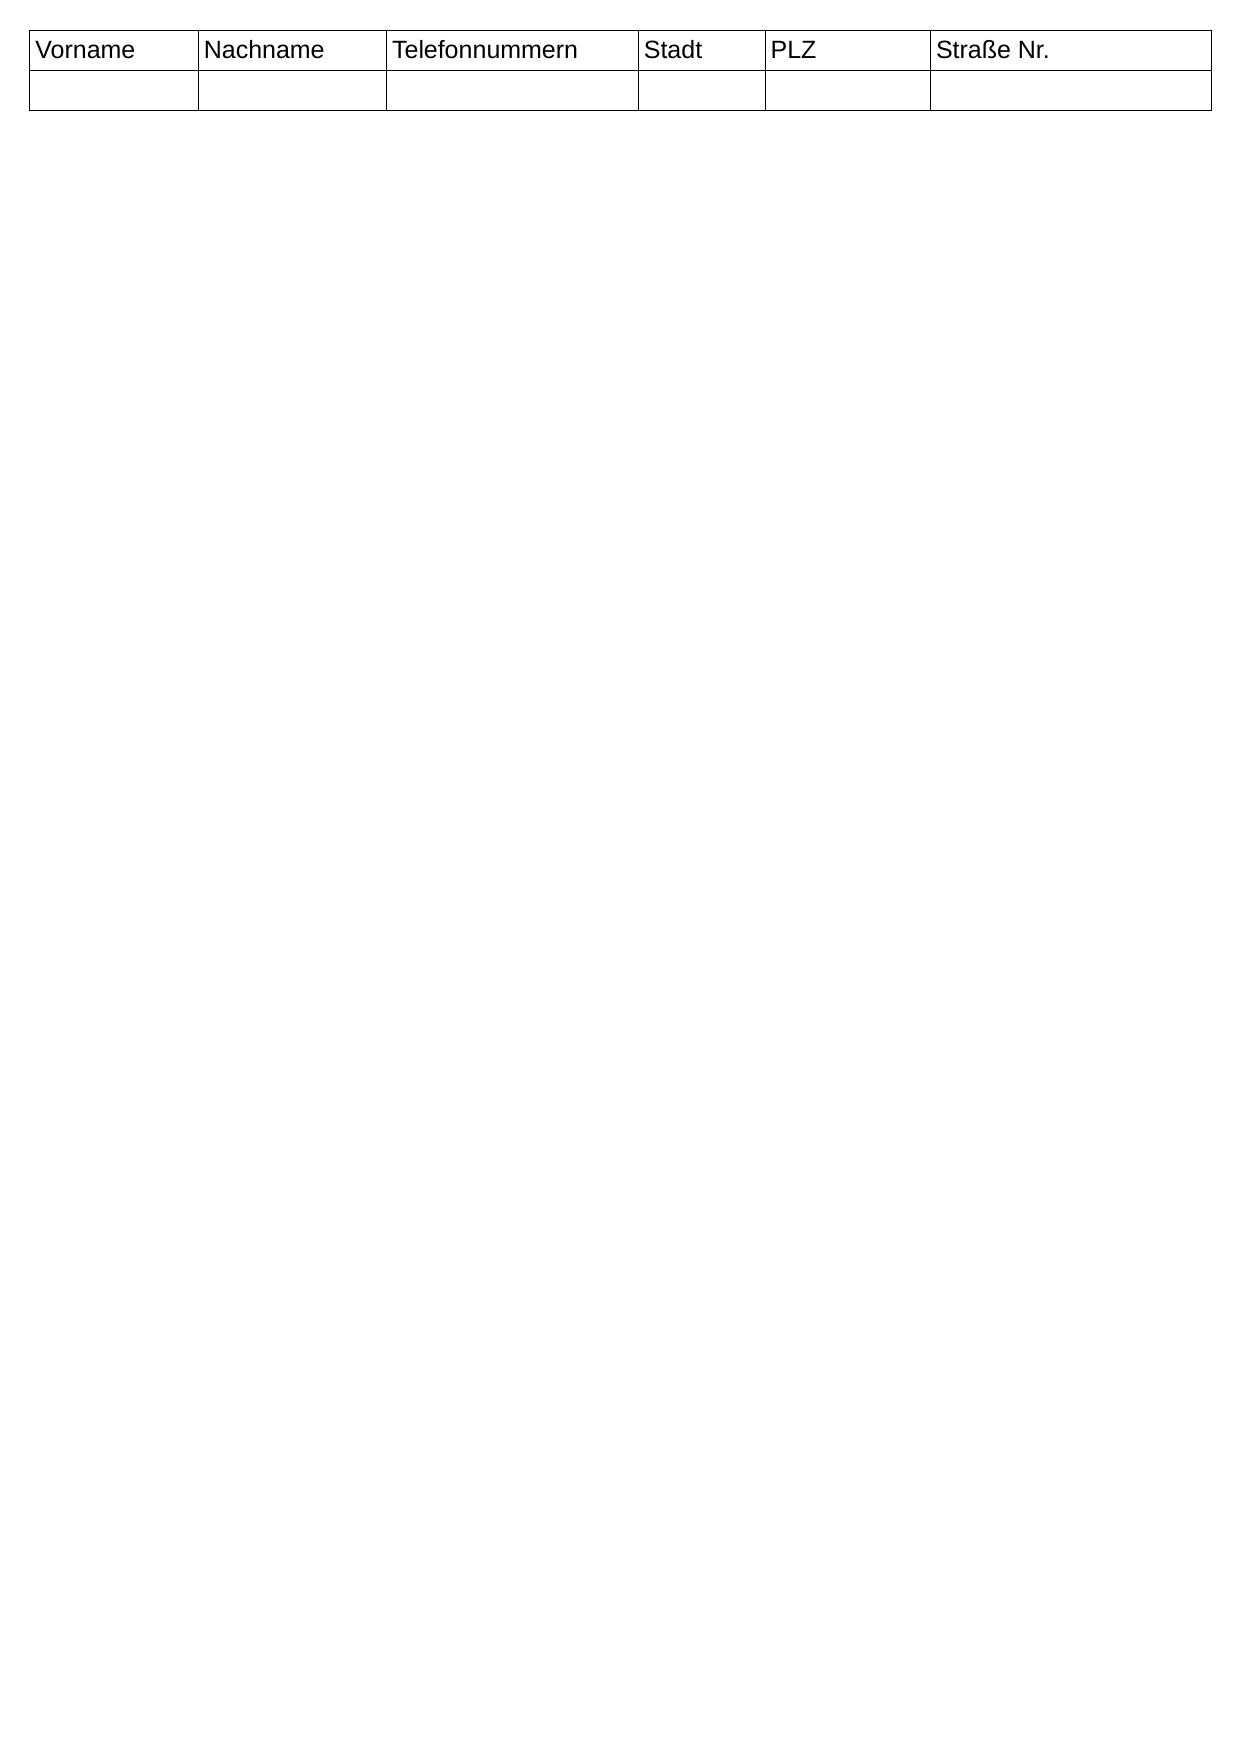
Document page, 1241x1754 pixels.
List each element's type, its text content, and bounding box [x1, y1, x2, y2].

table_header Vorname [30, 31, 198, 70]
table_cell [639, 71, 765, 110]
table_cell [199, 71, 386, 110]
table_cell [931, 71, 1211, 110]
table_cell [766, 71, 930, 110]
table_header PLZ [766, 31, 930, 70]
table_header Stadt [639, 31, 765, 70]
table_cell [30, 71, 198, 110]
table_header Nachname [199, 31, 386, 70]
table_header Telefonnummern [387, 31, 638, 70]
table_cell [387, 71, 638, 110]
table_header Straße Nr. [931, 31, 1211, 70]
